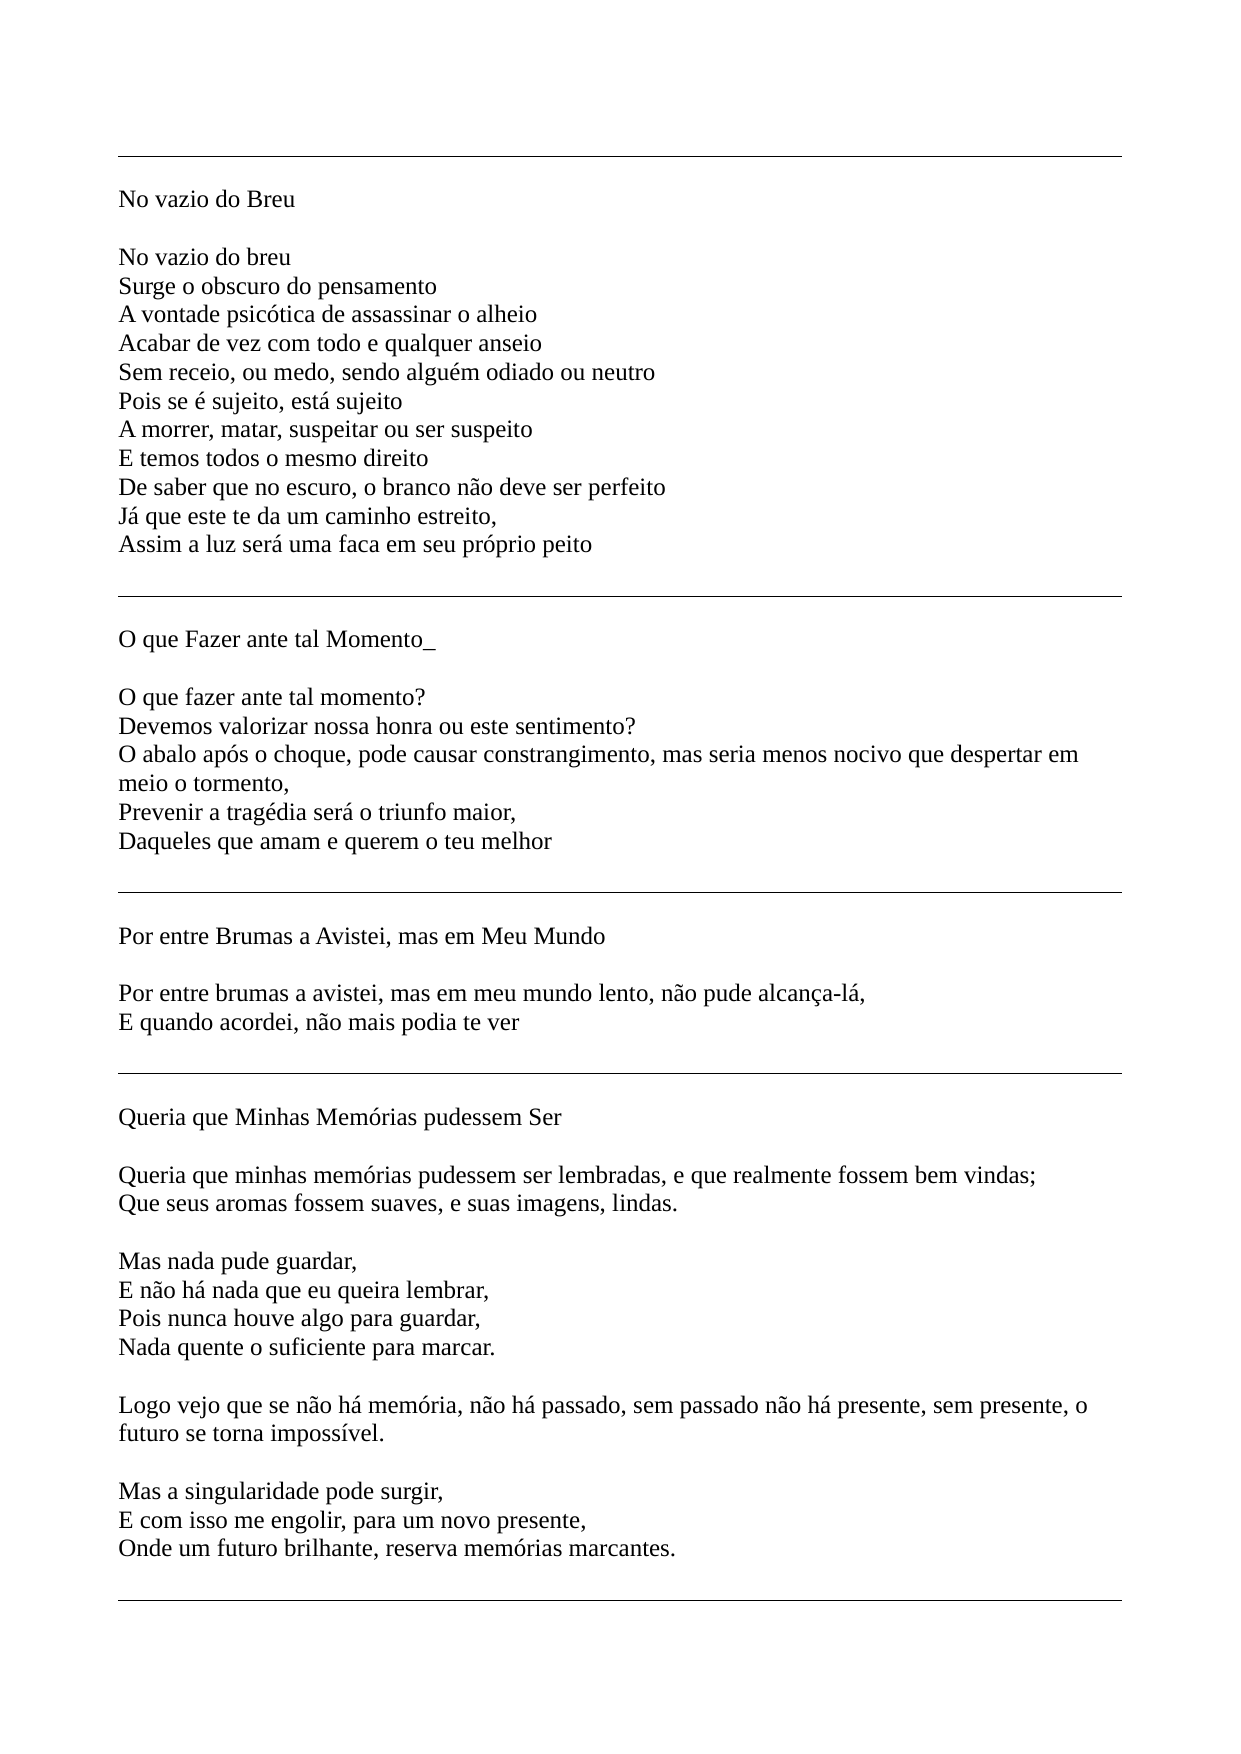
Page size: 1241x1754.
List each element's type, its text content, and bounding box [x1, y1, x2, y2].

text E quando acordei, não mais podia te ver [118, 1007, 1122, 1036]
text Assim a luz será uma faca em seu próprio peito [118, 529, 1122, 558]
text Daqueles que amam e querem o teu melhor [118, 826, 1122, 854]
text Mas nada pude guardar, [118, 1246, 1122, 1275]
text Devemos valorizar nossa honra ou este sentimento? [118, 711, 1122, 739]
text No vazio do Breu [118, 184, 1122, 213]
text E temos todos o mesmo direito [118, 443, 1122, 472]
text Queria que minhas memórias pudessem ser lembradas, e que realmente fossem bem vindas; [118, 1160, 1122, 1188]
text Já que este te da um caminho estreito, [118, 501, 1122, 529]
text Que seus aromas fossem suaves, e suas imagens, lindas. [118, 1188, 1122, 1217]
text Por entre Brumas a Avistei, mas em Meu Mundo [118, 921, 1122, 950]
text A morrer, matar, suspeitar ou ser suspeito [118, 414, 1122, 443]
text Mas a singularidade pode surgir, [118, 1476, 1122, 1505]
text Logo vejo que se não há memória, não há passado, sem passado não há presente, sem presente, o futuro se torna impossível. [118, 1390, 1122, 1447]
text A vontade psicótica de assassinar o alheio [118, 299, 1122, 328]
text E com isso me engolir, para um novo presente, [118, 1505, 1122, 1533]
text Por entre brumas a avistei, mas em meu mundo lento, não pude alcança-lá, [118, 978, 1122, 1007]
text Prevenir a tragédia será o triunfo maior, [118, 797, 1122, 826]
text Surge o obscuro do pensamento [118, 271, 1122, 299]
text O que fazer ante tal momento? [118, 682, 1122, 711]
text O abalo após o choque, pode causar constrangimento, mas seria menos nocivo que despertar em meio o tormento, [118, 739, 1122, 797]
text Sem receio, ou medo, sendo alguém odiado ou neutro [118, 357, 1122, 386]
text De saber que no escuro, o branco não deve ser perfeito [118, 472, 1122, 501]
text Onde um futuro brilhante, reserva memórias marcantes. [118, 1533, 1122, 1562]
text Acabar de vez com todo e qualquer anseio [118, 328, 1122, 357]
text No vazio do breu [118, 242, 1122, 271]
text E não há nada que eu queira lembrar, [118, 1275, 1122, 1303]
text Pois nunca houve algo para guardar, [118, 1303, 1122, 1332]
text Queria que Minhas Memórias pudessem Ser [118, 1102, 1122, 1131]
text Pois se é sujeito, está sujeito [118, 386, 1122, 414]
text Nada quente o suficiente para marcar. [118, 1332, 1122, 1361]
text O que Fazer ante tal Momento_ [118, 624, 1122, 653]
